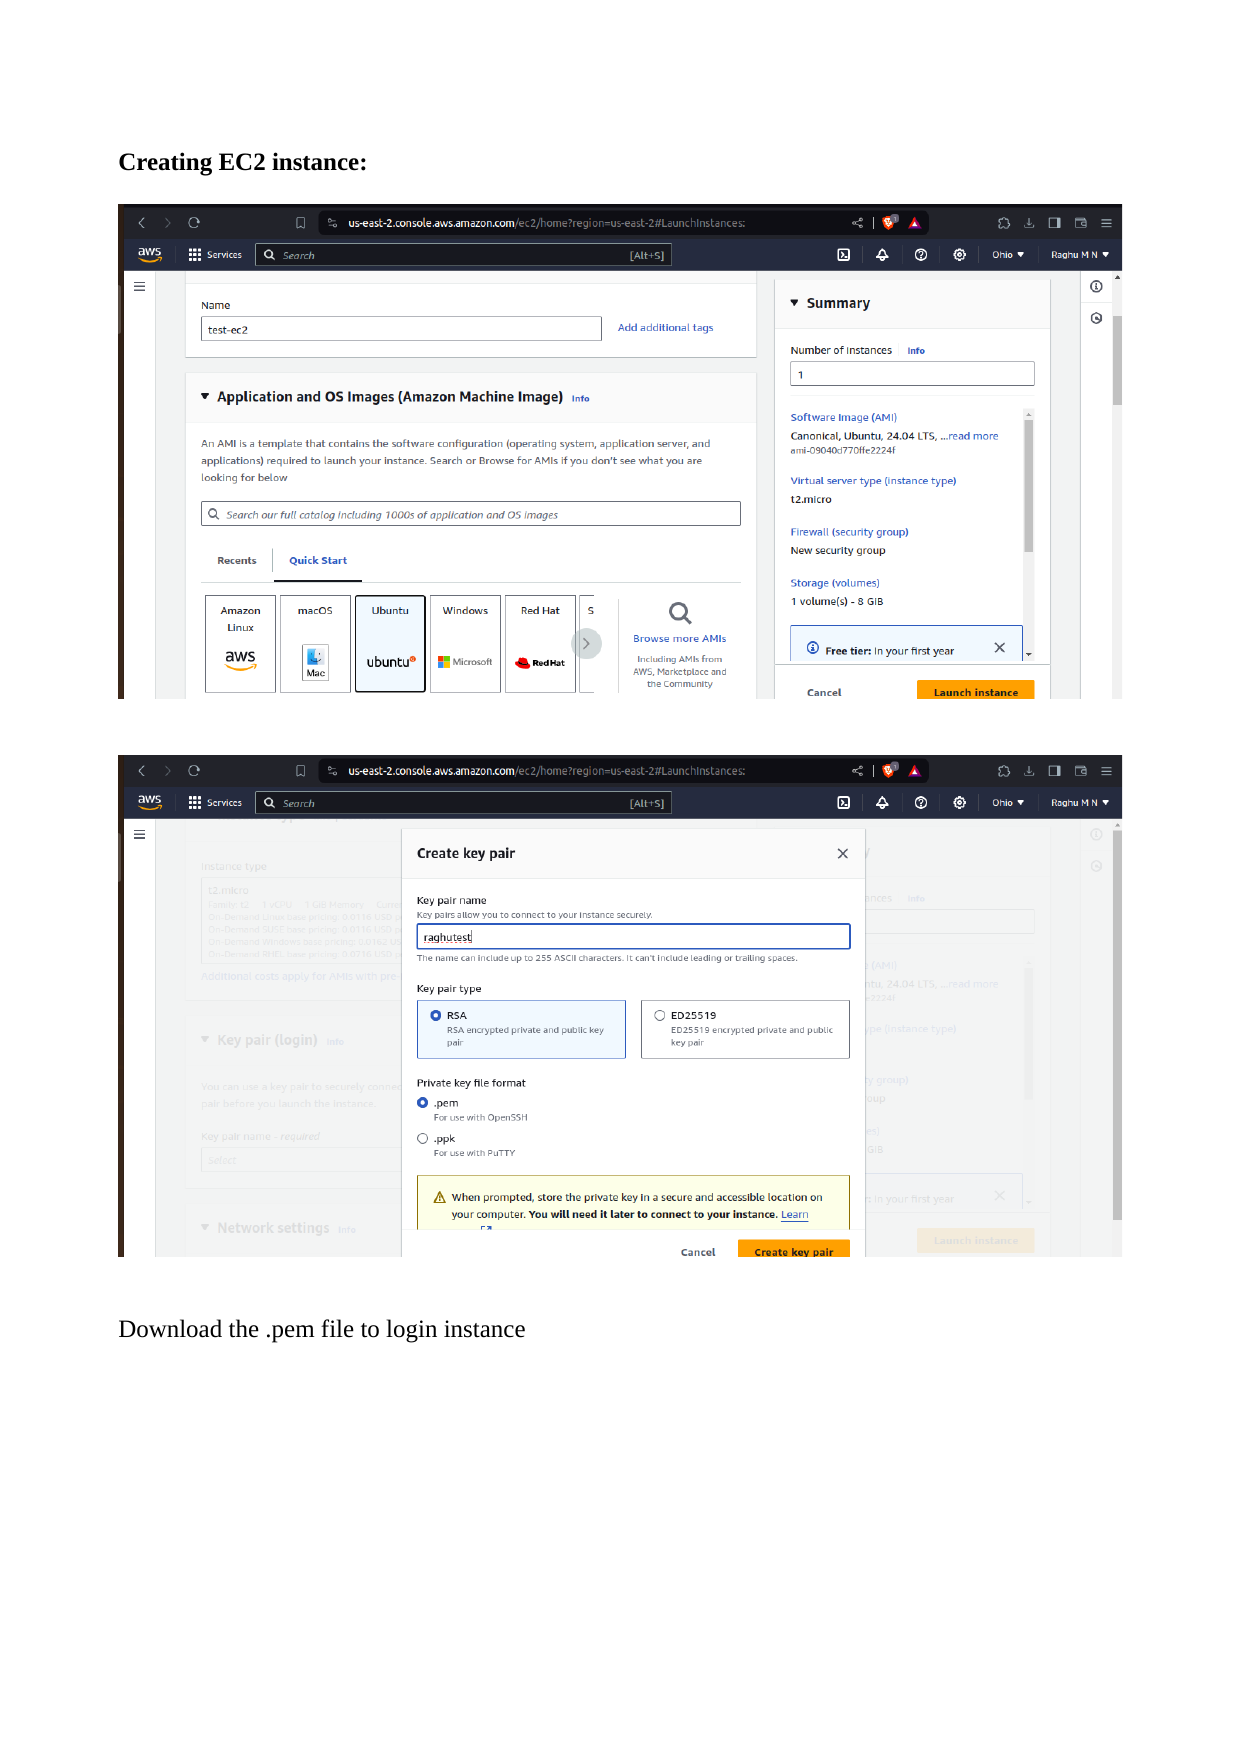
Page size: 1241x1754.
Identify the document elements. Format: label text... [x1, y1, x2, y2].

text Download the .pem file to login instance [118, 1314, 1122, 1343]
text Creating EC2 instance: [118, 147, 1122, 176]
picture [118, 204, 1123, 699]
picture [118, 755, 1123, 1257]
